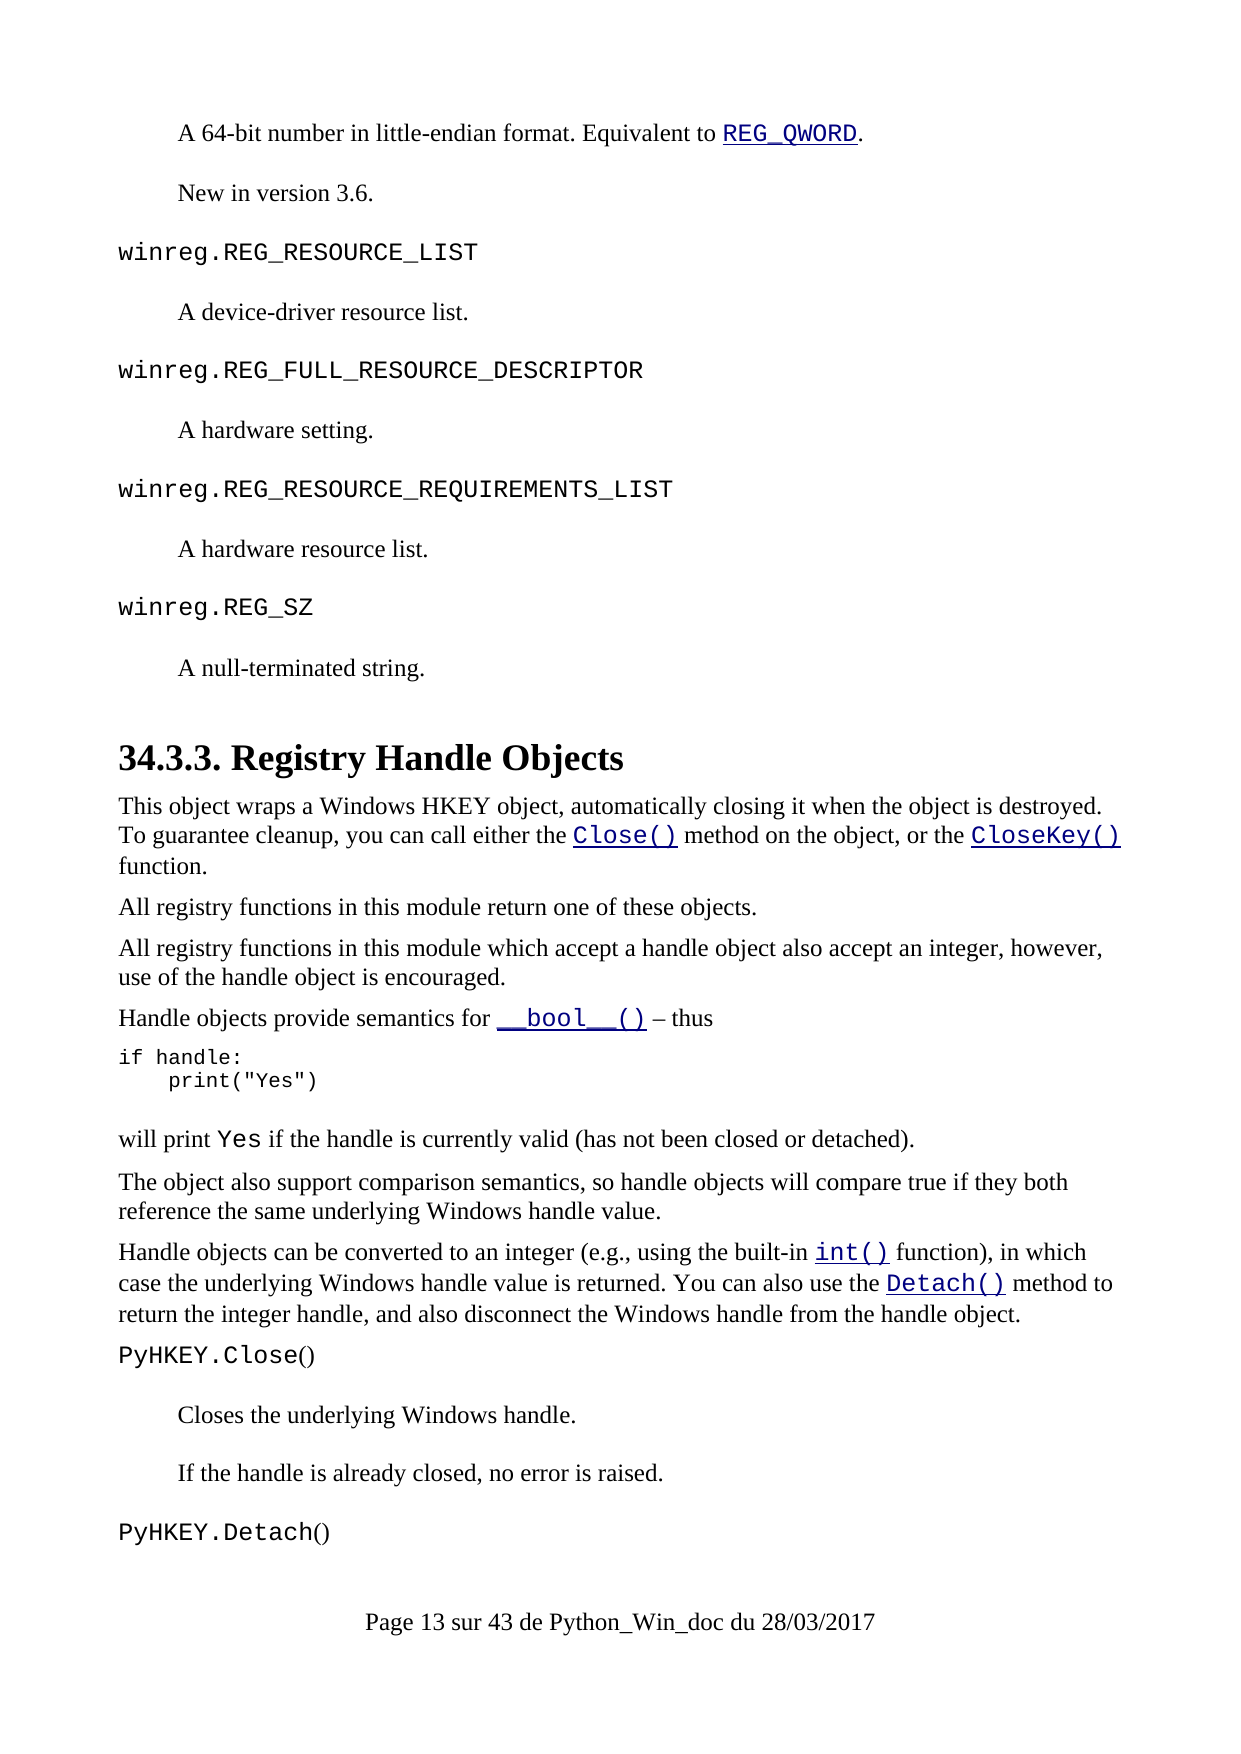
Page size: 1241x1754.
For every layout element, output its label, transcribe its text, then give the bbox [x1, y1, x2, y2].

text Handle objects can be converted to an integer (e.g., using the built-in int() function), in which case the underlying Windows handle value is returned. You can also use the Detach() method to return the integer handle, and also disconnect the Windows handle from the handle object. [118, 1237, 1122, 1327]
list A null-terminated string. [177, 653, 1122, 681]
subtitle PyHKEY.Detach() [118, 1517, 1122, 1547]
list New in version 3.6. [177, 178, 1122, 207]
subtitle winreg.REG_RESOURCE_REQUIREMENTS_LIST [118, 474, 1122, 504]
subtitle winreg.REG_FULL_RESOURCE_DESCRIPTOR [118, 355, 1122, 386]
subtitle winreg.REG_SZ [118, 592, 1122, 623]
text All registry functions in this module which accept a handle object also accept an integer, however, use of the handle object is encouraged. [118, 933, 1122, 991]
list A hardware resource list. [177, 534, 1122, 563]
text will print Yes if the handle is currently valid (has not been closed or detached). [118, 1124, 1122, 1154]
subtitle PyHKEY.Close() [118, 1340, 1122, 1371]
list A hardware setting. [177, 416, 1122, 444]
list If the handle is already closed, no error is raised. [177, 1458, 1122, 1487]
subtitle 34.3.3. Registry Handle Objects [118, 736, 1122, 779]
list A device-driver resource list. [177, 297, 1122, 326]
subtitle winreg.REG_RESOURCE_LIST [118, 237, 1122, 267]
text The object also support comparison semantics, so handle objects will compare true if they both reference the same underlying Windows handle value. [118, 1167, 1122, 1224]
text This object wraps a Windows HKEY object, automatically closing it when the object is destroyed. To guarantee cleanup, you can call either the Close() method on the object, or the CloseKey() function. [118, 791, 1122, 880]
text print("Yes") [118, 1071, 1122, 1094]
list Closes the underlying Windows handle. [177, 1400, 1122, 1429]
text All registry functions in this module return one of these objects. [118, 892, 1122, 921]
text Handle objects provide semantics for __bool__() – thus [118, 1003, 1122, 1034]
list A 64-bit number in little-endian format. Equivalent to REG_QWORD. [177, 118, 1122, 149]
text if handle: [118, 1047, 1122, 1071]
